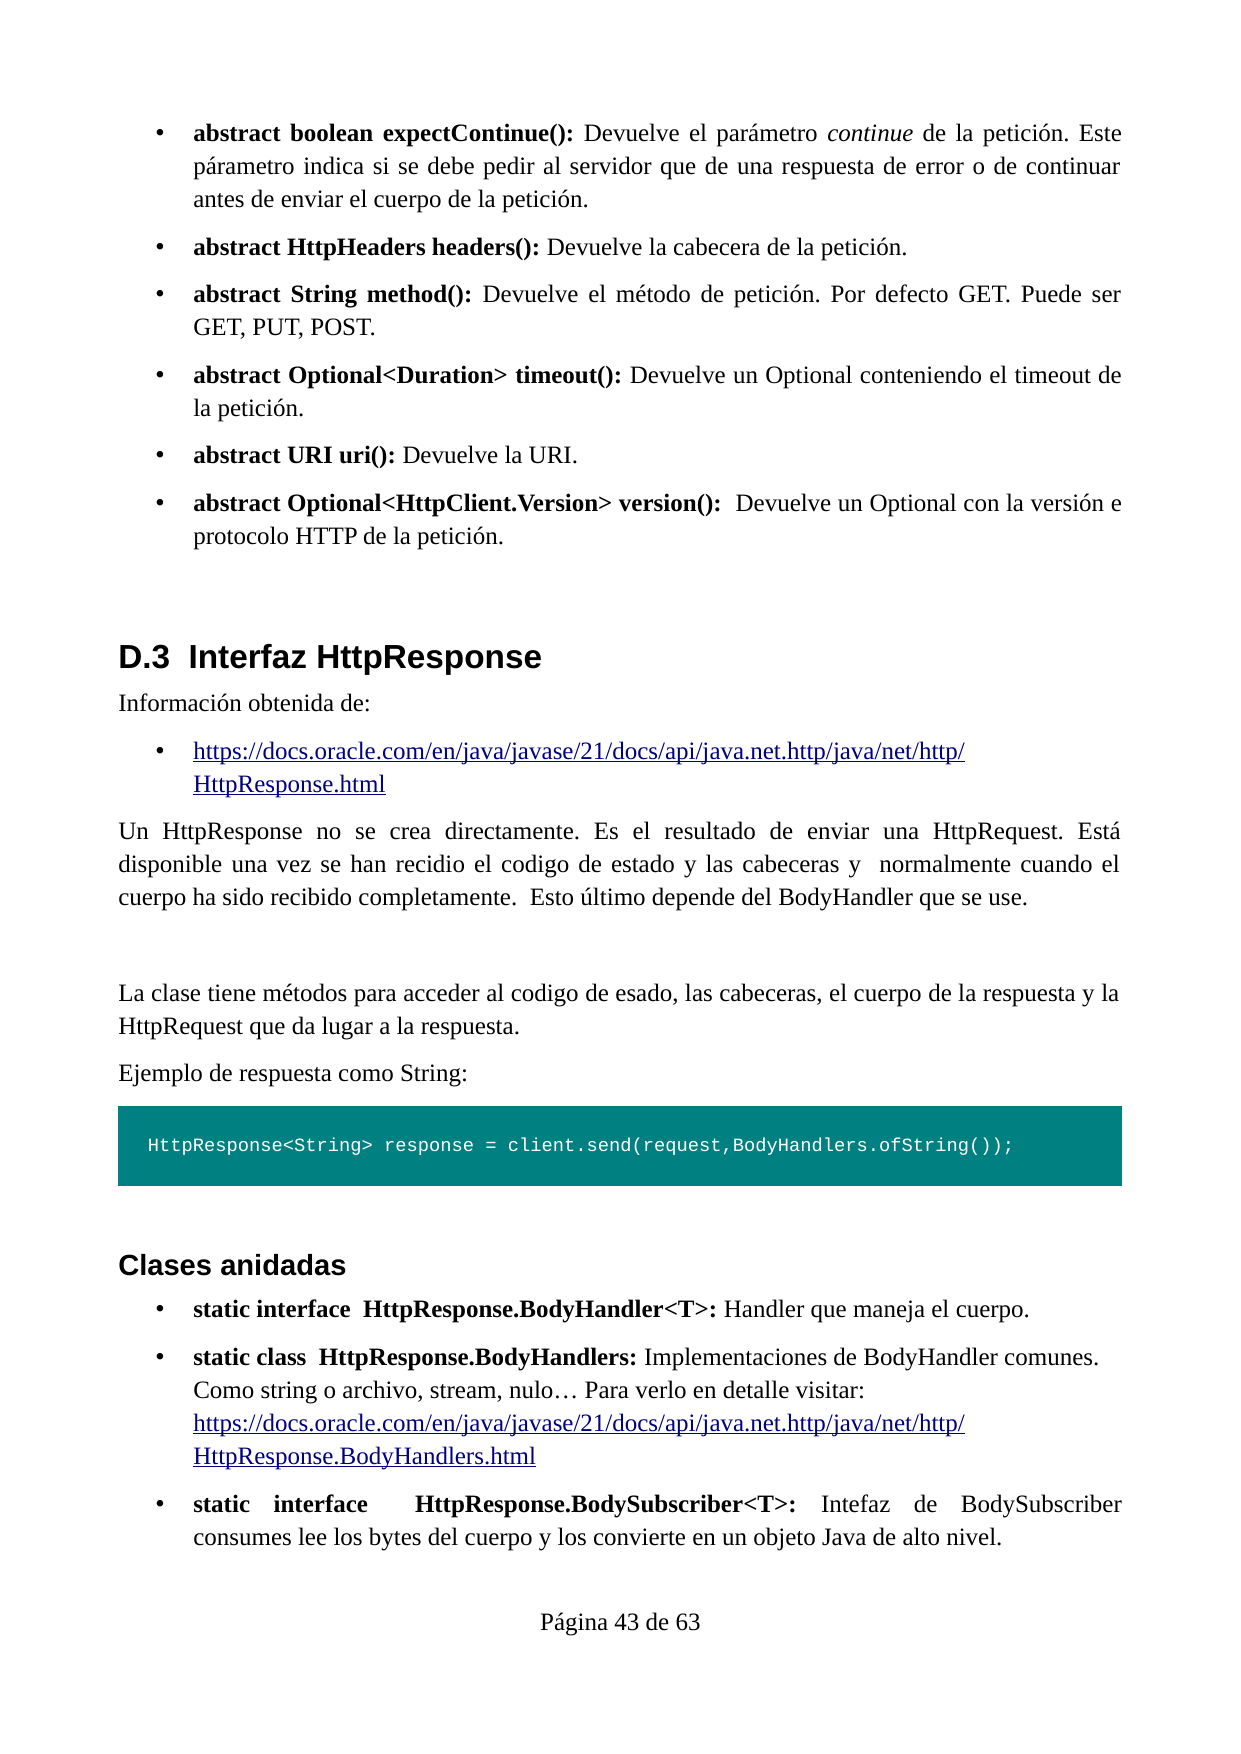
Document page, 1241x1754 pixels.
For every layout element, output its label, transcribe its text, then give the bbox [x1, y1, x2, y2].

text La clase tiene métodos para acceder al codigo de esado, las cabeceras, el cuerpo de la respuesta y la HttpRequest que da lugar a la respuesta. [118, 978, 1122, 1039]
list static interface HttpResponse.BodyHandler<T>: Handler que maneja el cuerpo. [156, 1294, 1122, 1323]
list static interface HttpResponse.BodySubscriber<T>: Intefaz de BodySubscriber consumes lee los bytes del cuerpo y los convierte en un objeto Java de alto nivel. [156, 1489, 1122, 1550]
list abstract HttpHeaders headers(): Devuelve la cabecera de la petición. [156, 232, 1122, 261]
list abstract URI uri(): Devuelve la URI. [156, 441, 1122, 469]
list abstract String method(): Devuelve el método de petición. Por defecto GET. Puede ser GET, PUT, POST. [156, 279, 1122, 341]
subtitle Clases anidadas [118, 1248, 1122, 1282]
text Un HttpResponse no se crea directamente. Es el resultado de enviar una HttpRequest. Está disponible una vez se han recidio el codigo de estado y las cabeceras y normalmente cuando el cuerpo ha sido recibido completamente. Esto último depende del BodyHandler que se use. [118, 816, 1122, 911]
list abstract Optional<HttpClient.Version> version(): Devuelve un Optional con la versión e protocolo HTTP de la petición. [156, 488, 1122, 550]
text Información obtenida de: [118, 688, 1122, 717]
list static class HttpResponse.BodyHandlers: Implementaciones de BodyHandler comunes. Como string o archivo, stream, nulo… Para verlo en detalle visitar: https://docs.oracle.com/en/java/javase/21/docs/api/java.net.http/java/net/http/HttpResponse.BodyHandlers.html [156, 1342, 1122, 1470]
subtitle D.3 Interfaz HttpResponse [118, 637, 1122, 676]
text HttpResponse<String> response = client.send(request,BodyHandlers.ofString()); [118, 1106, 1122, 1186]
list abstract boolean expectContinue(): Devuelve el parámetro continue de la petición. Este párametro indica si se debe pedir al servidor que de una respuesta de error o de continuar antes de enviar el cuerpo de la petición. [156, 118, 1122, 213]
text Ejemplo de respuesta como String: [118, 1058, 1122, 1087]
list abstract Optional<Duration> timeout(): Devuelve un Optional conteniendo el timeout de la petición. [156, 360, 1122, 422]
list https://docs.oracle.com/en/java/javase/21/docs/api/java.net.http/java/net/http/HttpResponse.html [156, 736, 1122, 798]
